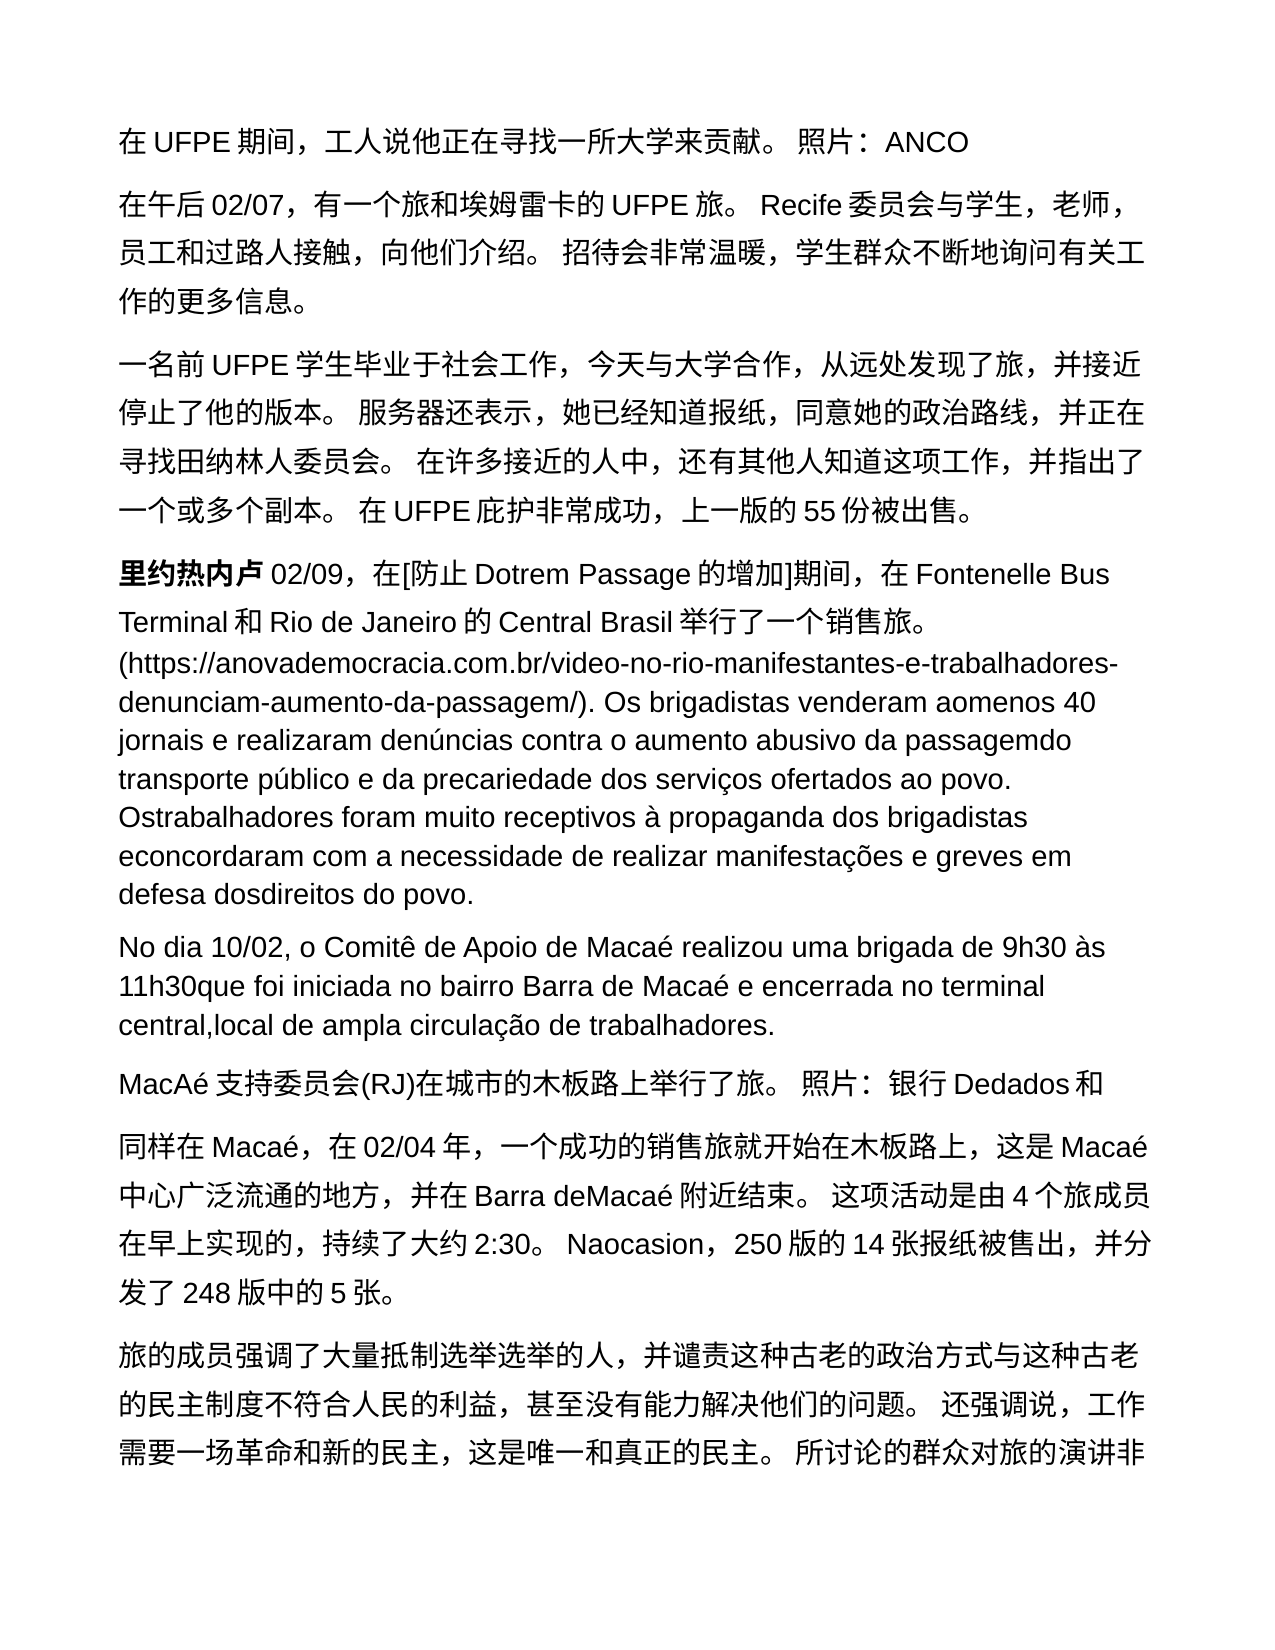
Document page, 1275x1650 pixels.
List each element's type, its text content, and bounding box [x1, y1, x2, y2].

text No dia 10/02, o Comitê de Apoio de Macaé realizou uma brigada de 9h30 às 11h30que foi iniciada no bairro Barra de Macaé e encerrada no terminal central,local de ampla circulação de trabalhadores. [118, 930, 1157, 1041]
text 在午后02/07，有一个旅和埃姆雷卡的UFPE旅。 Recife委员会与学生，老师，员工和过路人接触，向他们介绍。 招待会非常温暖，学生群众不断地询问有关工作的更多信息。 [118, 181, 1157, 321]
text 旅的成员强调了大量抵制选举选举的人，并谴责这种古老的政治方式与这种古老的民主制度不符合人民的利益，甚至没有能力解决他们的问题。 还强调说，工作需要一场革命和新的民主，这是唯一和真正的民主。 所讨论的群众对旅的演讲非 [118, 1332, 1157, 1472]
text MacAé支持委员会(RJ)在城市的木板路上举行了旅。 照片：银行Dedados和 [118, 1061, 1157, 1103]
text 一名前UFPE学生毕业于社会工作，今天与大学合作，从远处发现了旅，并接近停止了他的版本。 服务器还表示，她已经知道报纸，同意她的政治路线，并正在寻找田纳林人委员会。 在许多接近的人中，还有其他人知道这项工作，并指出了一个或多个副本。 在UFPE庇护非常成功，上一版的55份被出售。 [118, 341, 1157, 529]
text 里约热内卢 02/09，在[防止Dotrem Passage的增加]期间，在Fontenelle Bus Terminal和Rio de Janeiro的Central Brasil举行了一个销售旅。(https://anovademocracia.com.br/video-no-rio-manifestantes-e-trabalhadores-denunciam-aumento-da-passagem/). Os brigadistas venderam aomenos 40 jornais e realizaram denúncias contra o aumento abusivo da passagemdo transporte público e da precariedade dos serviços ofertados ao povo. Ostrabalhadores foram muito receptivos à propaganda dos brigadistas econcordaram com a necessidade de realizar manifestações e greves em defesa dosdireitos do povo. [118, 550, 1157, 911]
text 同样在Macaé，在02/04年，一个成功的销售旅就开始在木板路上，这是Macaé中心广泛流通的地方，并在Barra deMacaé附近结束。 这项活动是由4个旅成员在早上实现的，持续了大约2:30。 Naocasion，250版的14张报纸被售出，并分发了248版中的5张。 [118, 1124, 1157, 1312]
text 在UFPE期间，工人说他正在寻找一所大学来贡献。 照片：ANCO [118, 118, 1157, 160]
